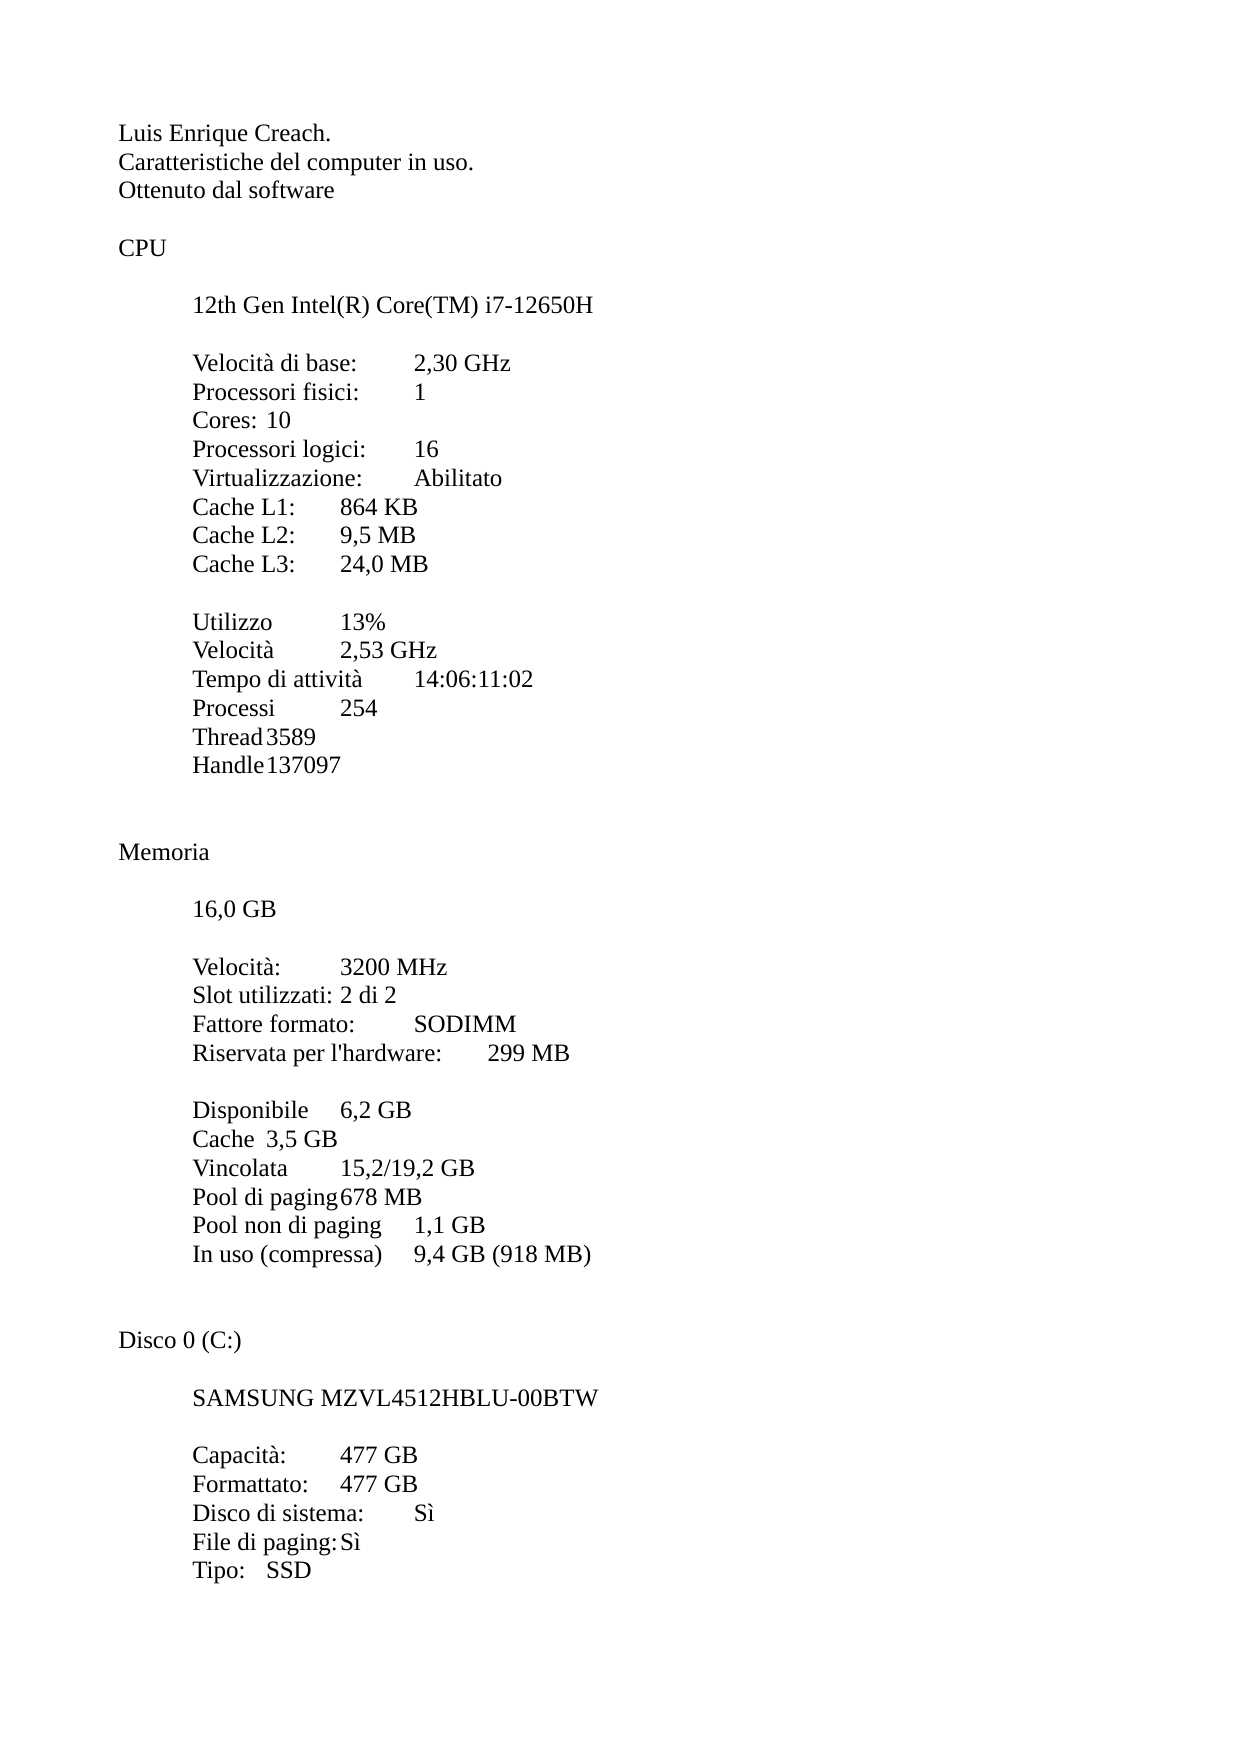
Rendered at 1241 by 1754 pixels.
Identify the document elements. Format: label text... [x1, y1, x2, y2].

text Handle 137097 [118, 751, 1122, 779]
text Processori fisici: 1 [118, 377, 1122, 406]
text Tempo di attività 14:06:11:02 [118, 664, 1122, 693]
text 16,0 GB [118, 894, 1122, 923]
text CPU [118, 233, 1122, 262]
text Luis Enrique Creach. [118, 118, 1122, 147]
text Cores: 10 [118, 406, 1122, 434]
text Velocità: 3200 MHz [118, 952, 1122, 981]
text SAMSUNG MZVL4512HBLU-00BTW [118, 1383, 1122, 1412]
text Velocità 2,53 GHz [118, 636, 1122, 664]
text Tipo: SSD [118, 1556, 1122, 1584]
text Riservata per l'hardware: 299 MB [118, 1038, 1122, 1067]
text Processori logici: 16 [118, 434, 1122, 463]
text Pool non di paging 1,1 GB [118, 1211, 1122, 1239]
text Caratteristiche del computer in uso. [118, 147, 1122, 176]
text Disco di sistema: Sì [118, 1498, 1122, 1527]
text Thread 3589 [118, 722, 1122, 751]
text 12th Gen Intel(R) Core(TM) i7-12650H [118, 291, 1122, 319]
text Cache 3,5 GB [118, 1124, 1122, 1153]
text Cache L2: 9,5 MB [118, 521, 1122, 549]
text Vincolata 15,2/19,2 GB [118, 1153, 1122, 1182]
text Utilizzo 13% [118, 607, 1122, 636]
text Cache L3: 24,0 MB [118, 549, 1122, 578]
text Disco 0 (C:) [118, 1326, 1122, 1354]
text Disponibile 6,2 GB [118, 1096, 1122, 1124]
text Fattore formato: SODIMM [118, 1009, 1122, 1038]
text Ottenuto dal software [118, 176, 1122, 204]
text Capacità: 477 GB [118, 1441, 1122, 1469]
text Formattato: 477 GB [118, 1469, 1122, 1498]
text Velocità di base: 2,30 GHz [118, 348, 1122, 377]
text Virtualizzazione: Abilitato [118, 463, 1122, 492]
text Cache L1: 864 KB [118, 492, 1122, 521]
text Slot utilizzati: 2 di 2 [118, 981, 1122, 1009]
text File di paging: Sì [118, 1527, 1122, 1556]
text Memoria [118, 837, 1122, 866]
text In uso (compressa) 9,4 GB (918 MB) [118, 1239, 1122, 1268]
text Processi 254 [118, 693, 1122, 722]
text Pool di paging 678 MB [118, 1182, 1122, 1211]
